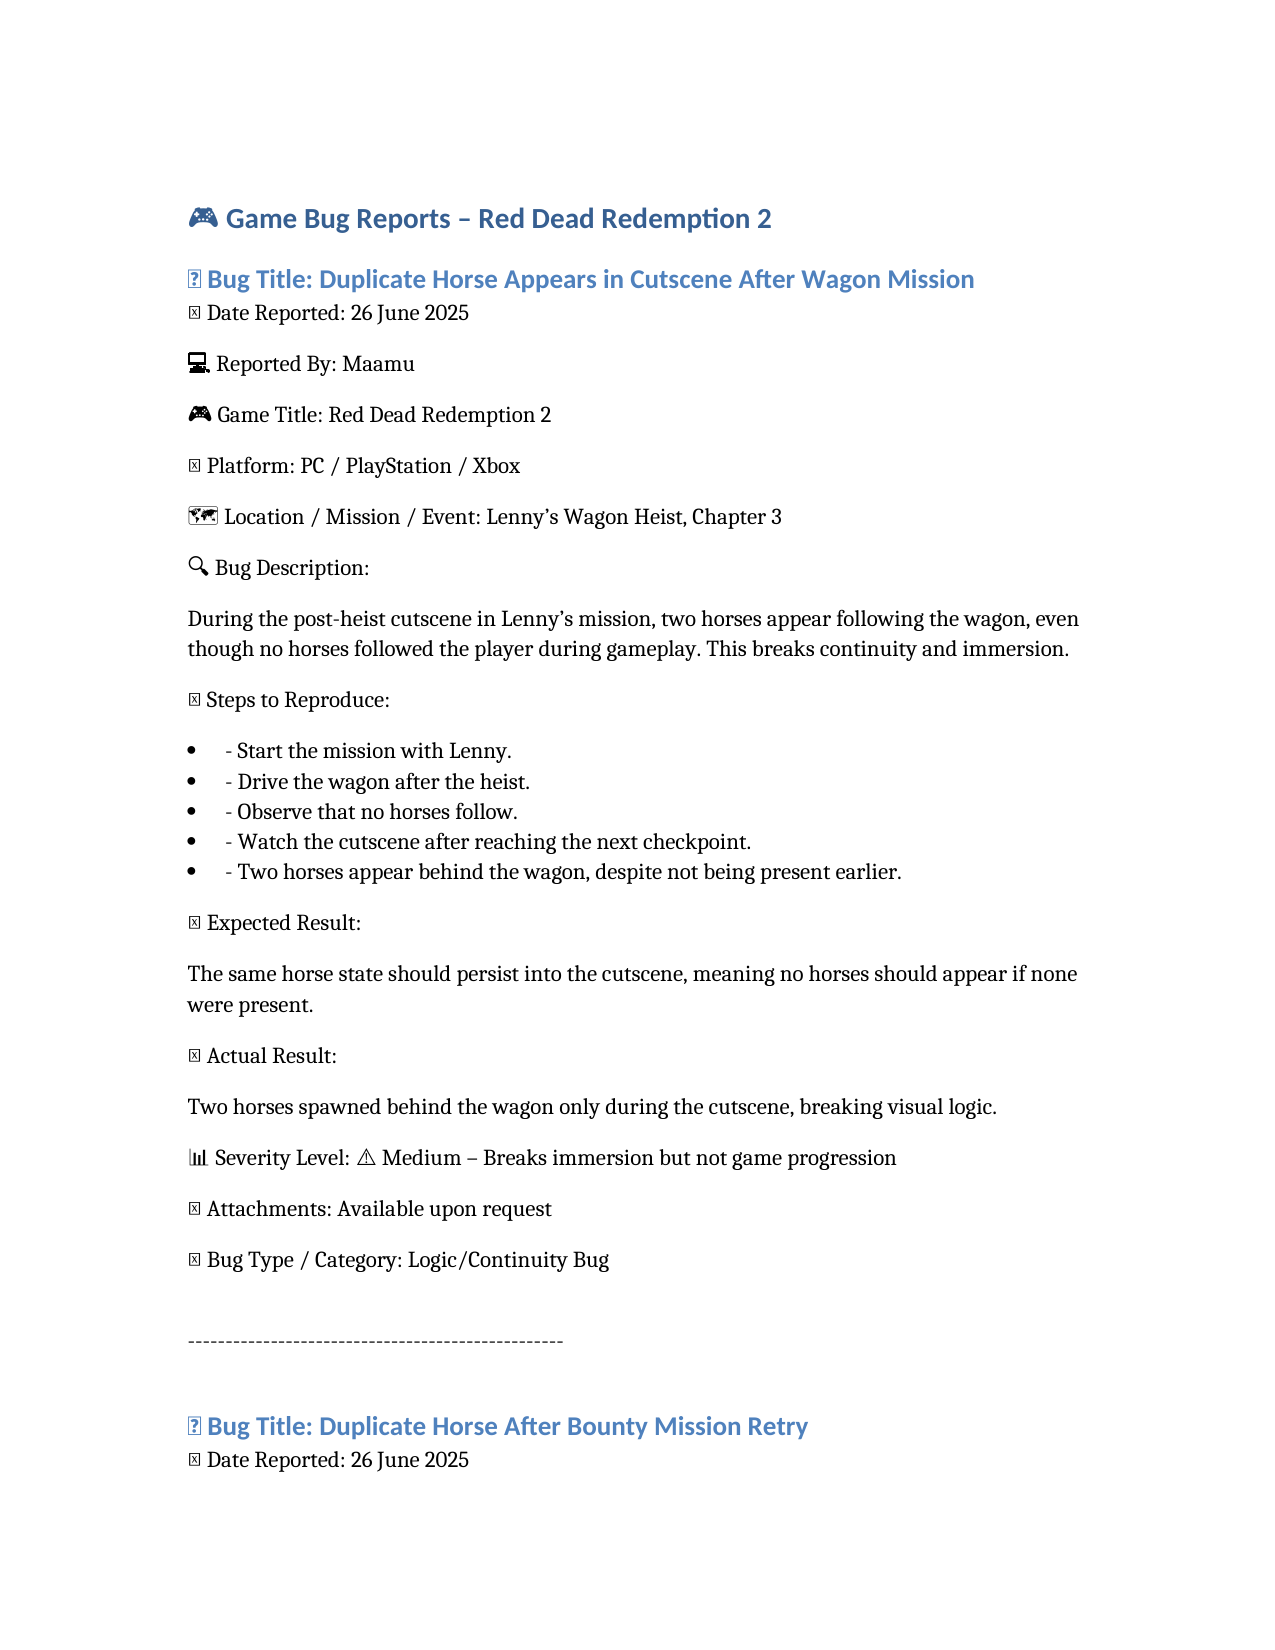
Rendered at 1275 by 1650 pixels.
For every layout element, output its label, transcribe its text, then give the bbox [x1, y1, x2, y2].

text The same horse state should persist into the cutscene, meaning no horses should appear if none were present. [187, 961, 1087, 1018]
subtitle 🎮 Game Bug Reports – Red Dead Redemption 2 [187, 200, 1087, 236]
list - Start the mission with Lenny. [187, 738, 1087, 764]
subtitle 🐞 Bug Title: Duplicate Horse Appears in Cutscene After Wagon Mission [187, 262, 1087, 295]
subtitle 🐞 Bug Title: Duplicate Horse After Bounty Mission Retry [187, 1409, 1087, 1442]
text 📅 Date Reported: 26 June 2025 [187, 1447, 1087, 1473]
list - Watch the cutscene after reaching the next checkpoint. [187, 829, 1087, 855]
text -------------------------------------------------- [187, 1298, 1087, 1384]
text ✅ Expected Result: [187, 910, 1087, 936]
text During the post-heist cutscene in Lenny’s mission, two horses appear following the wagon, even though no horses followed the player during gameplay. This breaks continuity and immersion. [187, 606, 1087, 662]
text 📸 Attachments: Available upon request [187, 1196, 1087, 1222]
text 📅 Date Reported: 26 June 2025 [187, 300, 1087, 326]
list - Drive the wagon after the heist. [187, 768, 1087, 795]
text 📊 Severity Level: ⚠ Medium – Breaks immersion but not game progression [187, 1144, 1087, 1171]
text 🗺️ Location / Mission / Event: Lenny’s Wagon Heist, Chapter 3 [187, 504, 1087, 530]
text 🔍 Bug Description: [187, 555, 1087, 581]
text 🎮 Game Title: Red Dead Redemption 2 [187, 402, 1087, 428]
text 🧠 Bug Type / Category: Logic/Continuity Bug [187, 1247, 1087, 1273]
text ❌ Actual Result: [187, 1042, 1087, 1069]
text Two horses spawned behind the wagon only during the cutscene, breaking visual logic. [187, 1093, 1087, 1120]
list - Observe that no horses follow. [187, 799, 1087, 825]
text 🧩 Platform: PC / PlayStation / Xbox [187, 453, 1087, 479]
text 🧪 Steps to Reproduce: [187, 687, 1087, 713]
text 🧑‍💻 Reported By: Maamu [187, 351, 1087, 377]
list - Two horses appear behind the wagon, despite not being present earlier. [187, 859, 1087, 885]
